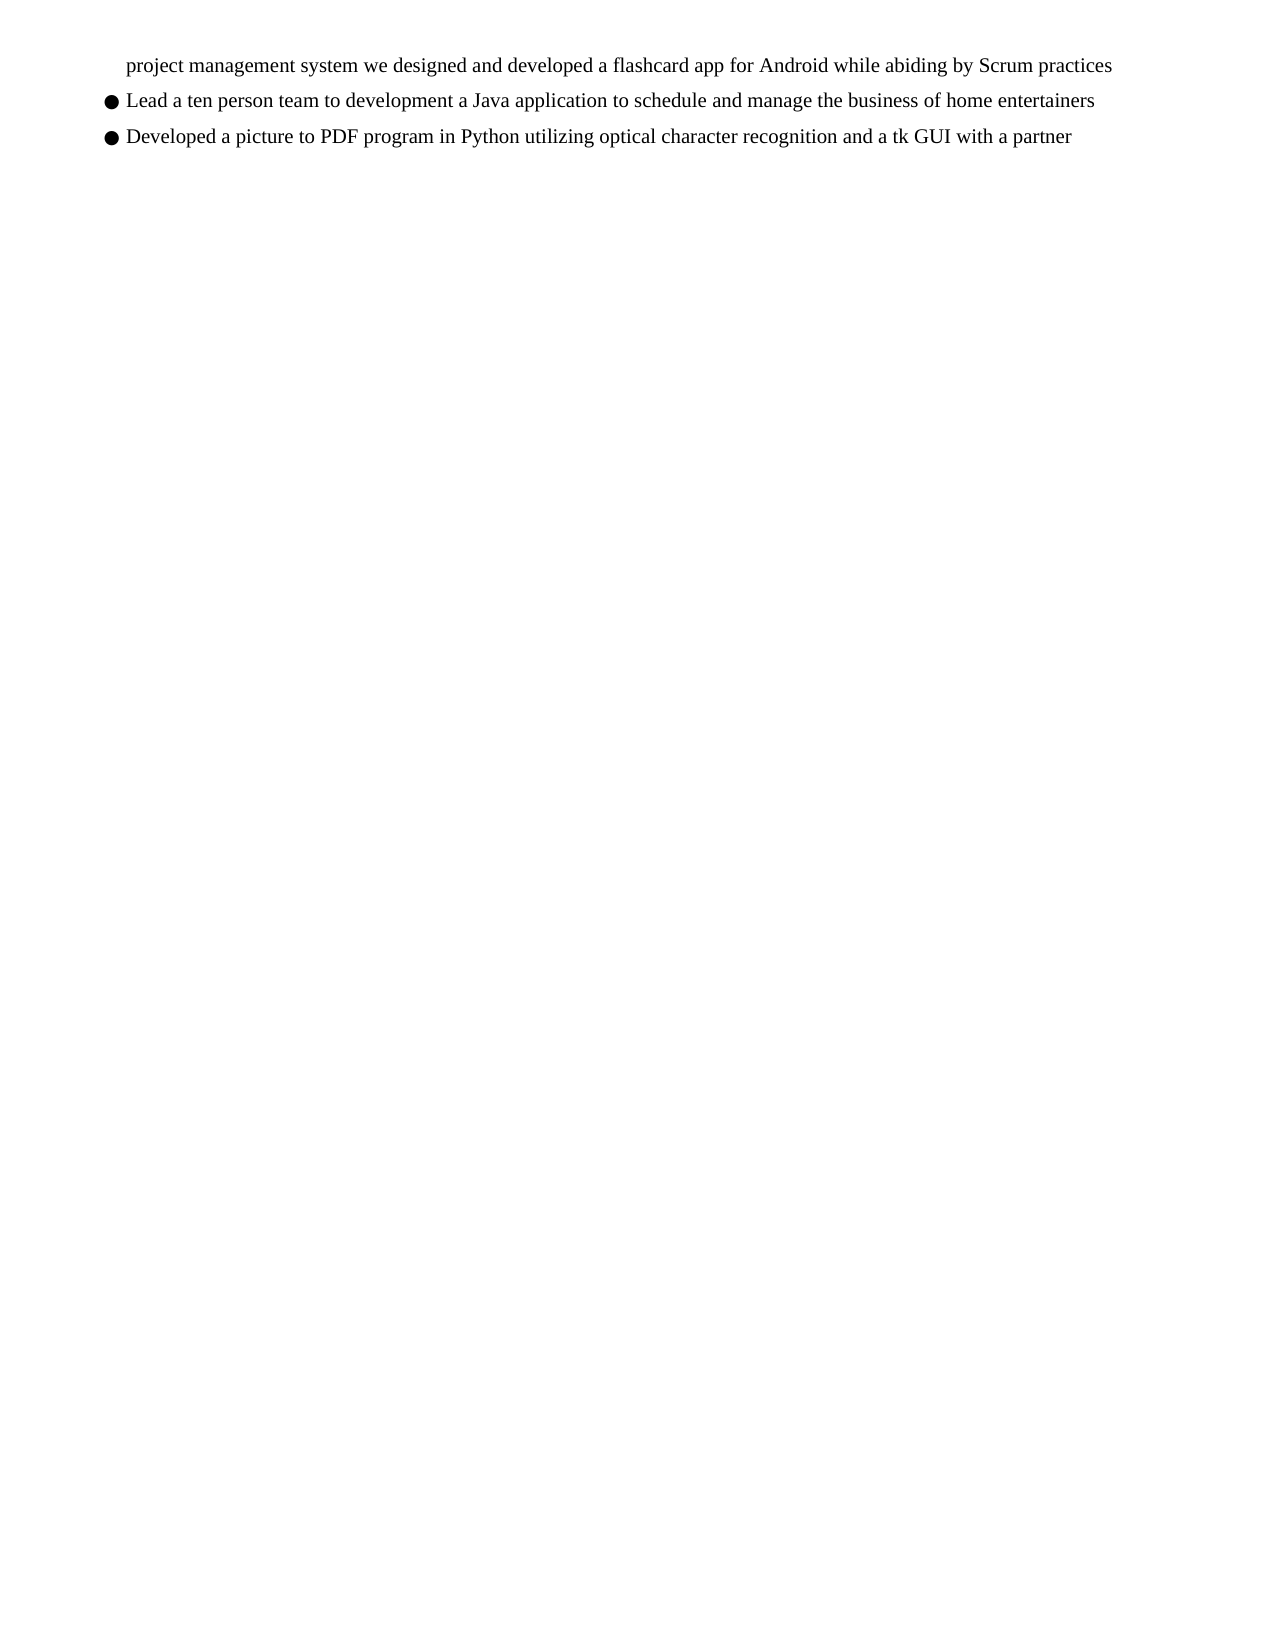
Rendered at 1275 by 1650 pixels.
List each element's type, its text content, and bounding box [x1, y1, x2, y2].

table_cell Developed a picture to PDF program in Python utilizing optical character recognition and a tk GUI with a partner [75, 118, 1200, 154]
table_cell Lead a ten person team to development a Java application to schedule and manage the business of home entertainers [75, 83, 1200, 118]
table_cell project management system we designed and developed a flashcard app for Android while abiding by Scrum practices [75, 45, 1200, 83]
